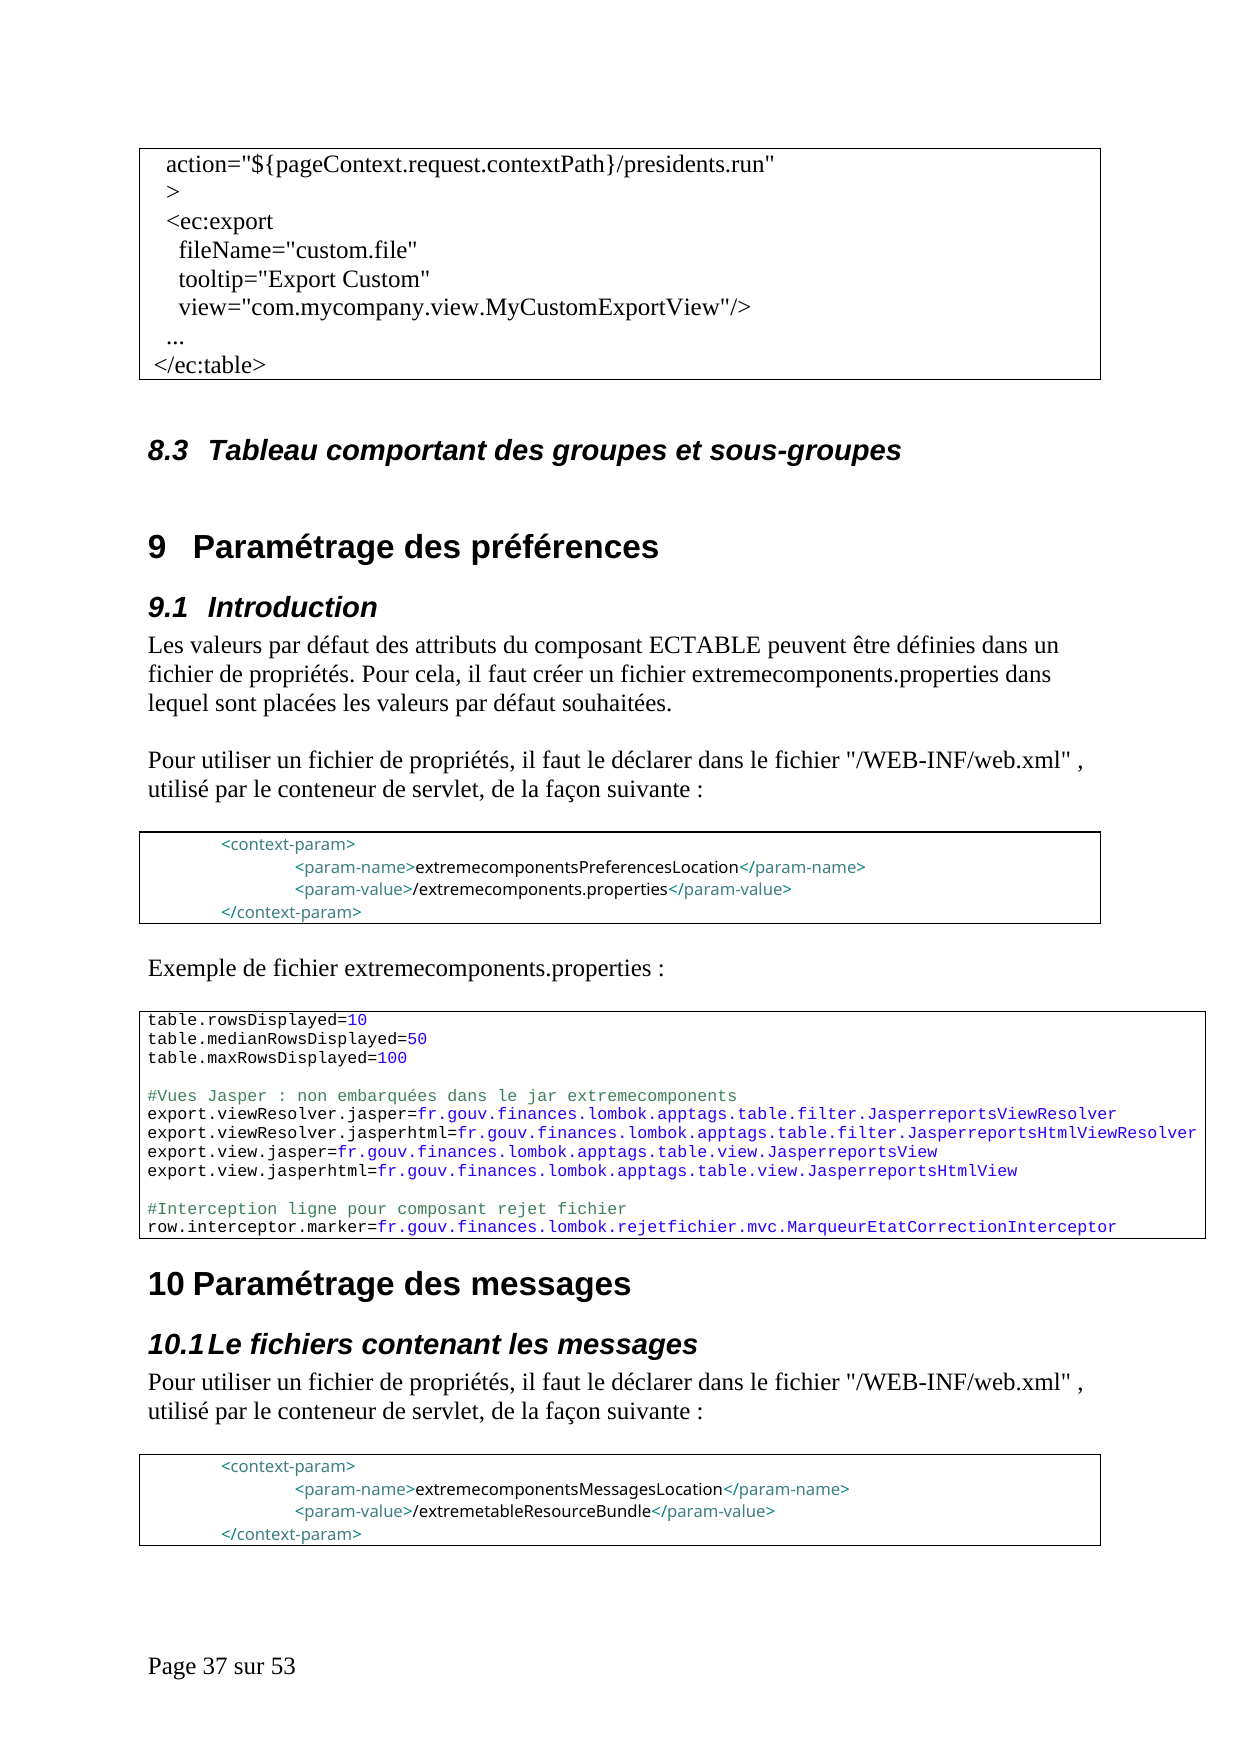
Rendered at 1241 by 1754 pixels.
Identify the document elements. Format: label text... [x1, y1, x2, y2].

subtitle Tableau comportant des groupes et sous-groupes [148, 433, 1092, 467]
text Exemple de fichier extremecomponents.properties : [148, 953, 1092, 982]
text Pour utiliser un fichier de propriétés, il faut le déclarer dans le fichier "/WEB-INF/web.xml" , utilisé par le conteneur de servlet, de la façon suivante : [148, 745, 1092, 803]
table_header <context-param> <param-name>extremecomponentsPreferencesLocation</param-name> <param-value>/extremecomponents.properties</param-value> </context-param> [140, 833, 1100, 923]
text Les valeurs par défaut des attributs du composant ECTABLE peuvent être définies dans un fichier de propriétés. Pour cela, il faut créer un fichier extremecomponents.properties dans lequel sont placées les valeurs par défaut souhaitées. [148, 630, 1092, 716]
subtitle Introduction [148, 590, 1092, 624]
subtitle Paramétrage des préférences [148, 527, 1092, 565]
table_header table.rowsDisplayed=10 table.medianRowsDisplayed=50 table.maxRowsDisplayed=100 #Vues Jasper : non embarquées dans le jar extremecomponents export.viewResolver.jasper=fr.gouv.finances.lombok.apptags.table.filter.JasperreportsViewResolver export.viewResolver.jasperhtml=fr.gouv.finances.lombok.apptags.table.filter.JasperreportsHtmlViewResolver export.view.jasper=fr.gouv.finances.lombok.apptags.table.view.JasperreportsView export.view.jasperhtml=fr.gouv.finances.lombok.apptags.table.view.JasperreportsHtmlView #Interception ligne pour composant rejet fichier row.interceptor.marker=fr.gouv.finances.lombok.rejetfichier.mvc.MarqueurEtatCorrectionInterceptor [140, 1012, 1205, 1238]
table_header action="${pageContext.request.contextPath}/presidents.run" > <ec:export fileName="custom.file" tooltip="Export Custom" view="com.mycompany.view.MyCustomExportView"/> ... </ec:table> [140, 149, 1100, 379]
subtitle Paramétrage des messages [148, 1264, 1092, 1302]
table_header <context-param> <param-name>extremecomponentsMessagesLocation</param-name> <param-value>/extremetableResourceBundle</param-value> </context-param> [140, 1455, 1100, 1545]
subtitle Le fichiers contenant les messages [148, 1327, 1092, 1361]
text Pour utiliser un fichier de propriétés, il faut le déclarer dans le fichier "/WEB-INF/web.xml" , utilisé par le conteneur de servlet, de la façon suivante : [148, 1367, 1092, 1425]
